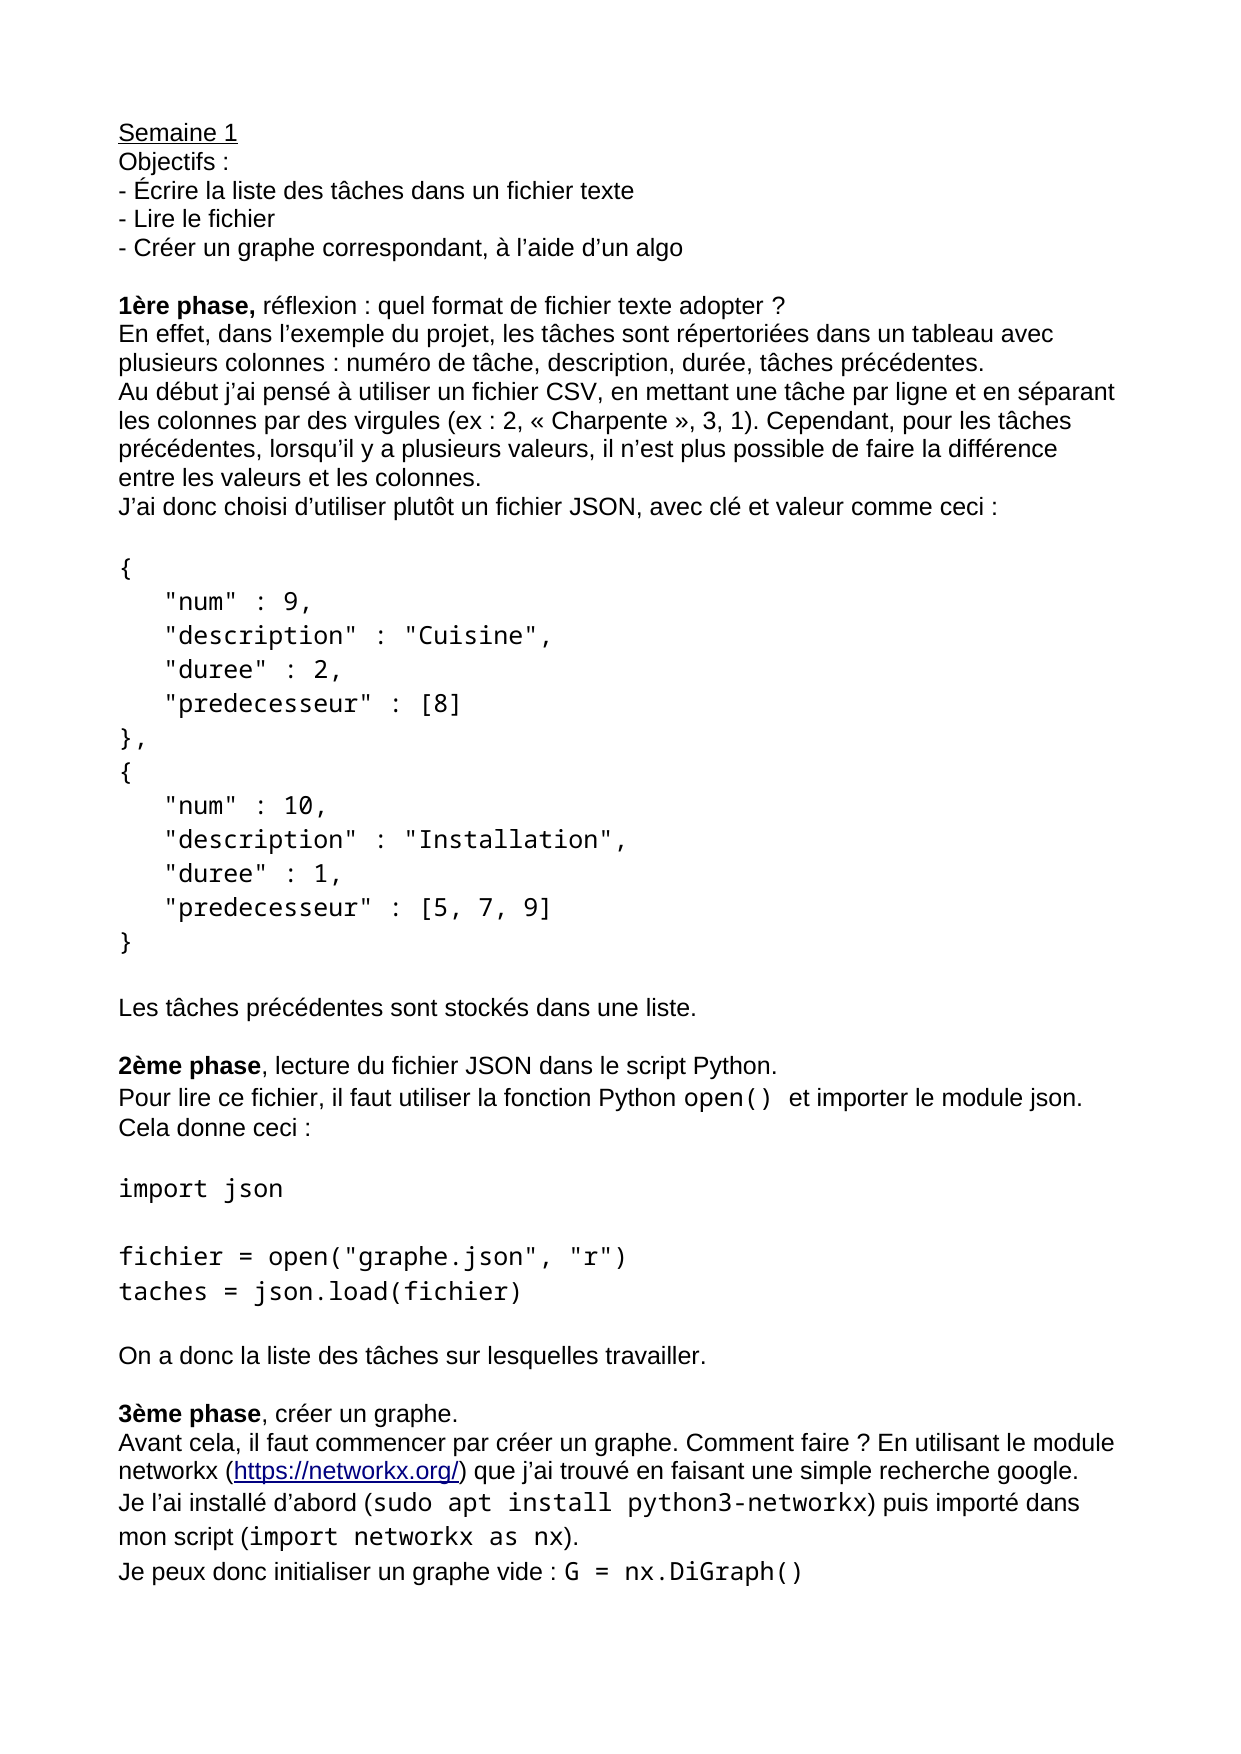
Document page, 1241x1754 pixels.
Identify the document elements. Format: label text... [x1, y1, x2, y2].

text "num" : 9, [118, 583, 1122, 617]
text "duree" : 2, [118, 652, 1122, 686]
text On a donc la liste des tâches sur lesquelles travailler. [118, 1341, 1122, 1370]
text { [118, 549, 1122, 583]
text J’ai donc choisi d’utiliser plutôt un fichier JSON, avec clé et valeur comme ceci : [118, 492, 1122, 521]
text fichier = open("graphe.json", "r") [118, 1239, 1122, 1273]
text "description" : "Cuisine", [118, 617, 1122, 652]
text - Créer un graphe correspondant, à l’aide d’un algo [118, 233, 1122, 262]
text 1ère phase, réflexion : quel format de fichier texte adopter ? En effet, dans l’exemple du projet, les tâches sont répertoriées dans un tableau avec plusieurs colonnes : numéro de tâche, description, durée, tâches précédentes. [118, 291, 1122, 377]
text "description" : "Installation", [118, 822, 1122, 856]
text Je peux donc initialiser un graphe vide : G = nx.DiGraph() [118, 1553, 1122, 1587]
text taches = json.load(fichier) [118, 1273, 1122, 1307]
text Pour lire ce fichier, il faut utiliser la fonction Python open() et importer le module json. Cela donne ceci : [118, 1079, 1122, 1142]
text Avant cela, il faut commencer par créer un graphe. Comment faire ? En utilisant le module networkx (https://networkx.org/) que j’ai trouvé en faisant une simple recherche google. [118, 1427, 1122, 1485]
text } [118, 924, 1122, 958]
text Au début j’ai pensé à utiliser un fichier CSV, en mettant une tâche par ligne et en séparant les colonnes par des virgules (ex : 2, « Charpente », 3, 1). Cependant, pour les tâches précédentes, lorsqu’il y a plusieurs valeurs, il n’est plus possible de faire la différence entre les valeurs et les colonnes. [118, 377, 1122, 492]
text Je l’ai installé d’abord (sudo apt install python3-networkx) puis importé dans mon script (import networkx as nx). [118, 1485, 1122, 1553]
text { [118, 754, 1122, 788]
text 3ème phase, créer un graphe. [118, 1399, 1122, 1427]
text Les tâches précédentes sont stockés dans une liste. [118, 992, 1122, 1022]
text "num" : 10, [118, 788, 1122, 822]
text Objectifs : [118, 147, 1122, 176]
text "predecesseur" : [8] [118, 686, 1122, 720]
text }, [118, 720, 1122, 754]
text Semaine 1 [118, 118, 1122, 147]
text - Lire le fichier [118, 204, 1122, 233]
text 2ème phase, lecture du fichier JSON dans le script Python. [118, 1051, 1122, 1079]
text "duree" : 1, [118, 856, 1122, 890]
text - Écrire la liste des tâches dans un fichier texte [118, 176, 1122, 204]
text import json [118, 1171, 1122, 1205]
text "predecesseur" : [5, 7, 9] [118, 890, 1122, 924]
